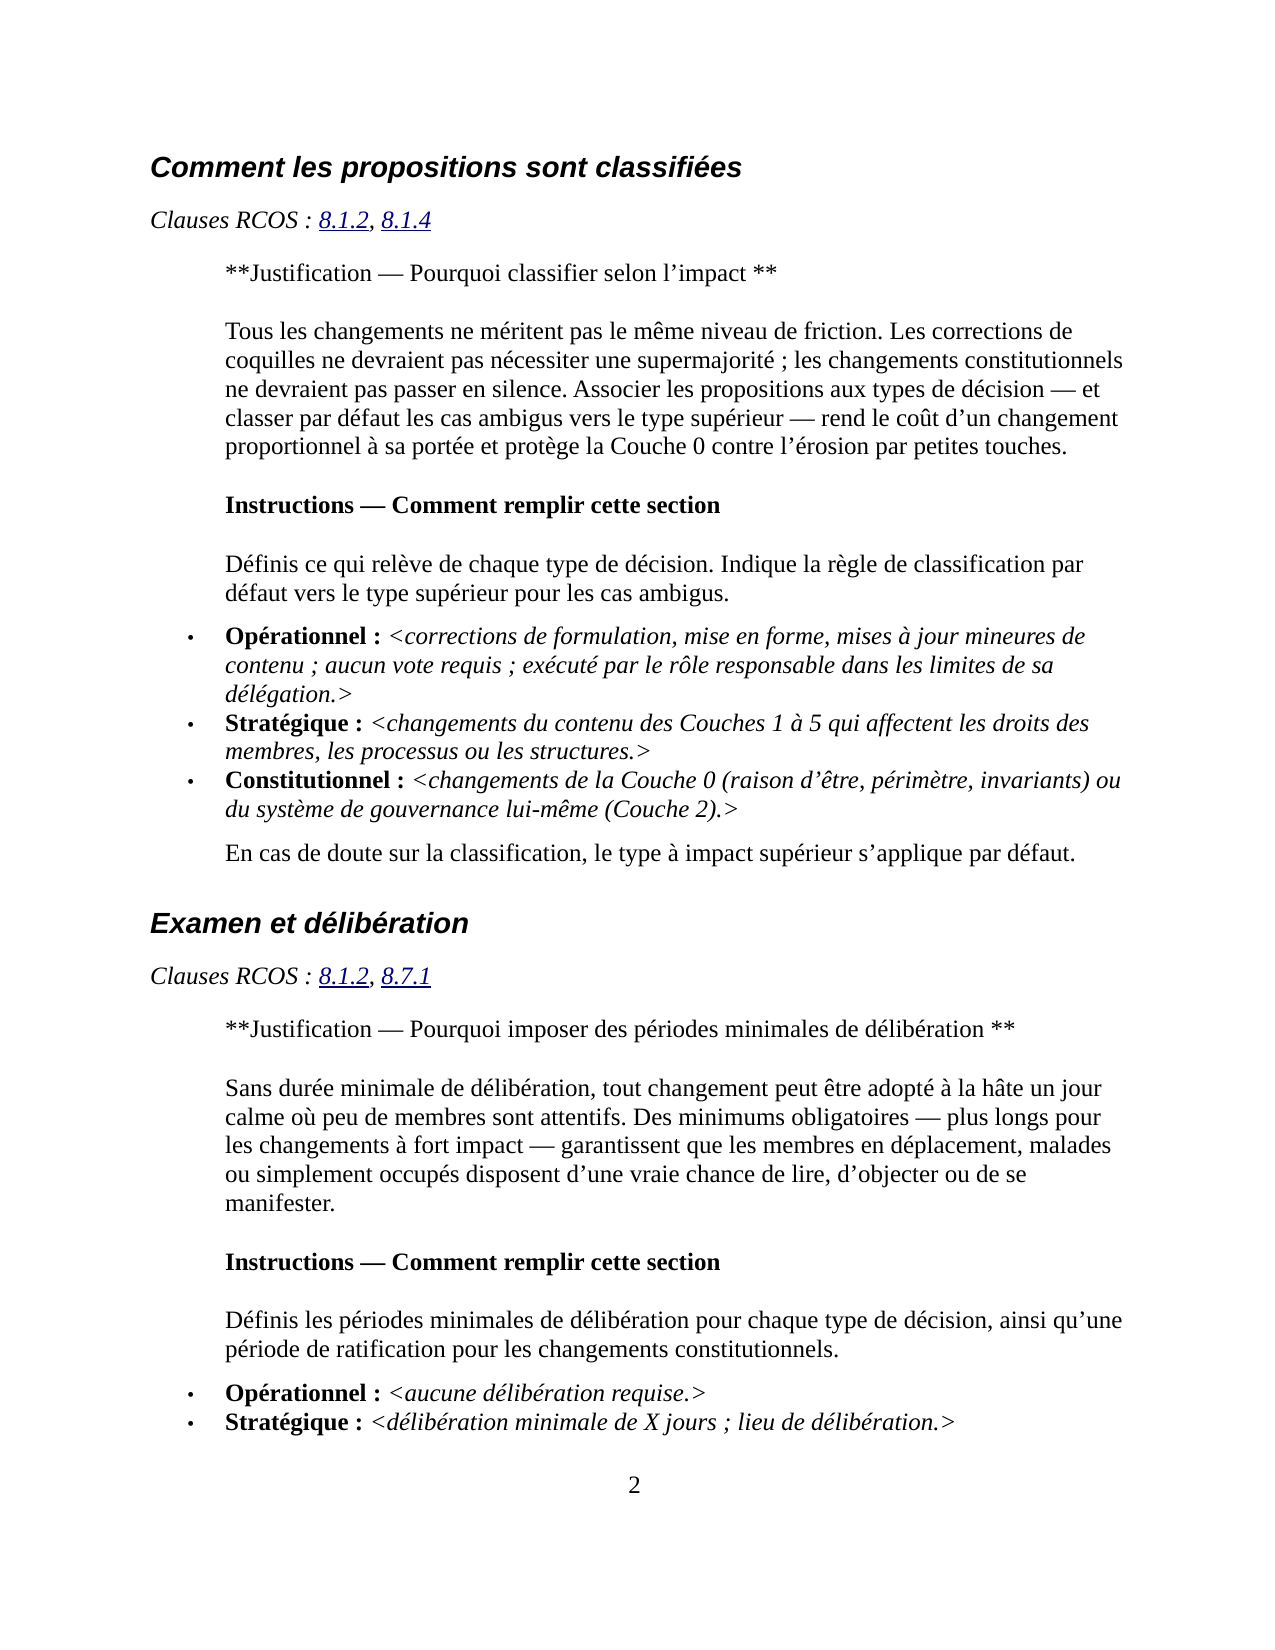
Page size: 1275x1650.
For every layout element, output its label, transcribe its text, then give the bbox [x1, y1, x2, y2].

text En cas de doute sur la classification, le type à impact supérieur s’applique par défaut. [225, 838, 1125, 866]
text Sans durée minimale de délibération, tout changement peut être adopté à la hâte un jour calme où peu de membres sont attentifs. Des minimums obligatoires — plus longs pour les changements à fort impact — garantissent que les membres en déplacement, malades ou simplement occupés disposent d’une vraie chance de lire, d’objecter ou de se manifester. [225, 1073, 1125, 1217]
text Définis ce qui relève de chaque type de décision. Indique la règle de classification par défaut vers le type supérieur pour les cas ambigus. [225, 549, 1125, 606]
text **Justification — Pourquoi imposer des périodes minimales de délibération ** [225, 1014, 1125, 1043]
text Tous les changements ne méritent pas le même niveau de friction. Les corrections de coquilles ne devraient pas nécessiter une supermajorité ; les changements constitutionnels ne devraient pas passer en silence. Associer les propositions aux types de décision — et classer par défaut les cas ambigus vers le type supérieur — rend le coût d’un changement proportionnel à sa portée et protège la Couche 0 contre l’érosion par petites touches. [225, 316, 1125, 460]
subtitle Examen et délibération [150, 906, 1125, 940]
list Constitutionnel : <changements de la Couche 0 (raison d’être, périmètre, invariants) ou du système de gouvernance lui-même (Couche 2).> [187, 765, 1125, 823]
subtitle Comment les propositions sont classifiées [150, 150, 1125, 183]
list Stratégique : <délibération minimale de X jours ; lieu de délibération.> [187, 1407, 1125, 1435]
text Clauses RCOS : 8.1.2, 8.7.1 [150, 961, 1125, 990]
list Opérationnel : <aucune délibération requise.> [187, 1378, 1125, 1407]
text Clauses RCOS : 8.1.2, 8.1.4 [150, 205, 1125, 234]
text Définis les périodes minimales de délibération pour chaque type de décision, ainsi qu’une période de ratification pour les changements constitutionnels. [225, 1305, 1125, 1363]
text **Justification — Pourquoi classifier selon l’impact ** [225, 258, 1125, 286]
text Instructions — Comment remplir cette section [225, 490, 1125, 519]
list Opérationnel : <corrections de formulation, mise en forme, mises à jour mineures de contenu ; aucun vote requis ; exécuté par le rôle responsable dans les limites de sa délégation.> [187, 621, 1125, 708]
list Stratégique : <changements du contenu des Couches 1 à 5 qui affectent les droits des membres, les processus ou les structures.> [187, 708, 1125, 765]
text Instructions — Comment remplir cette section [225, 1247, 1125, 1275]
